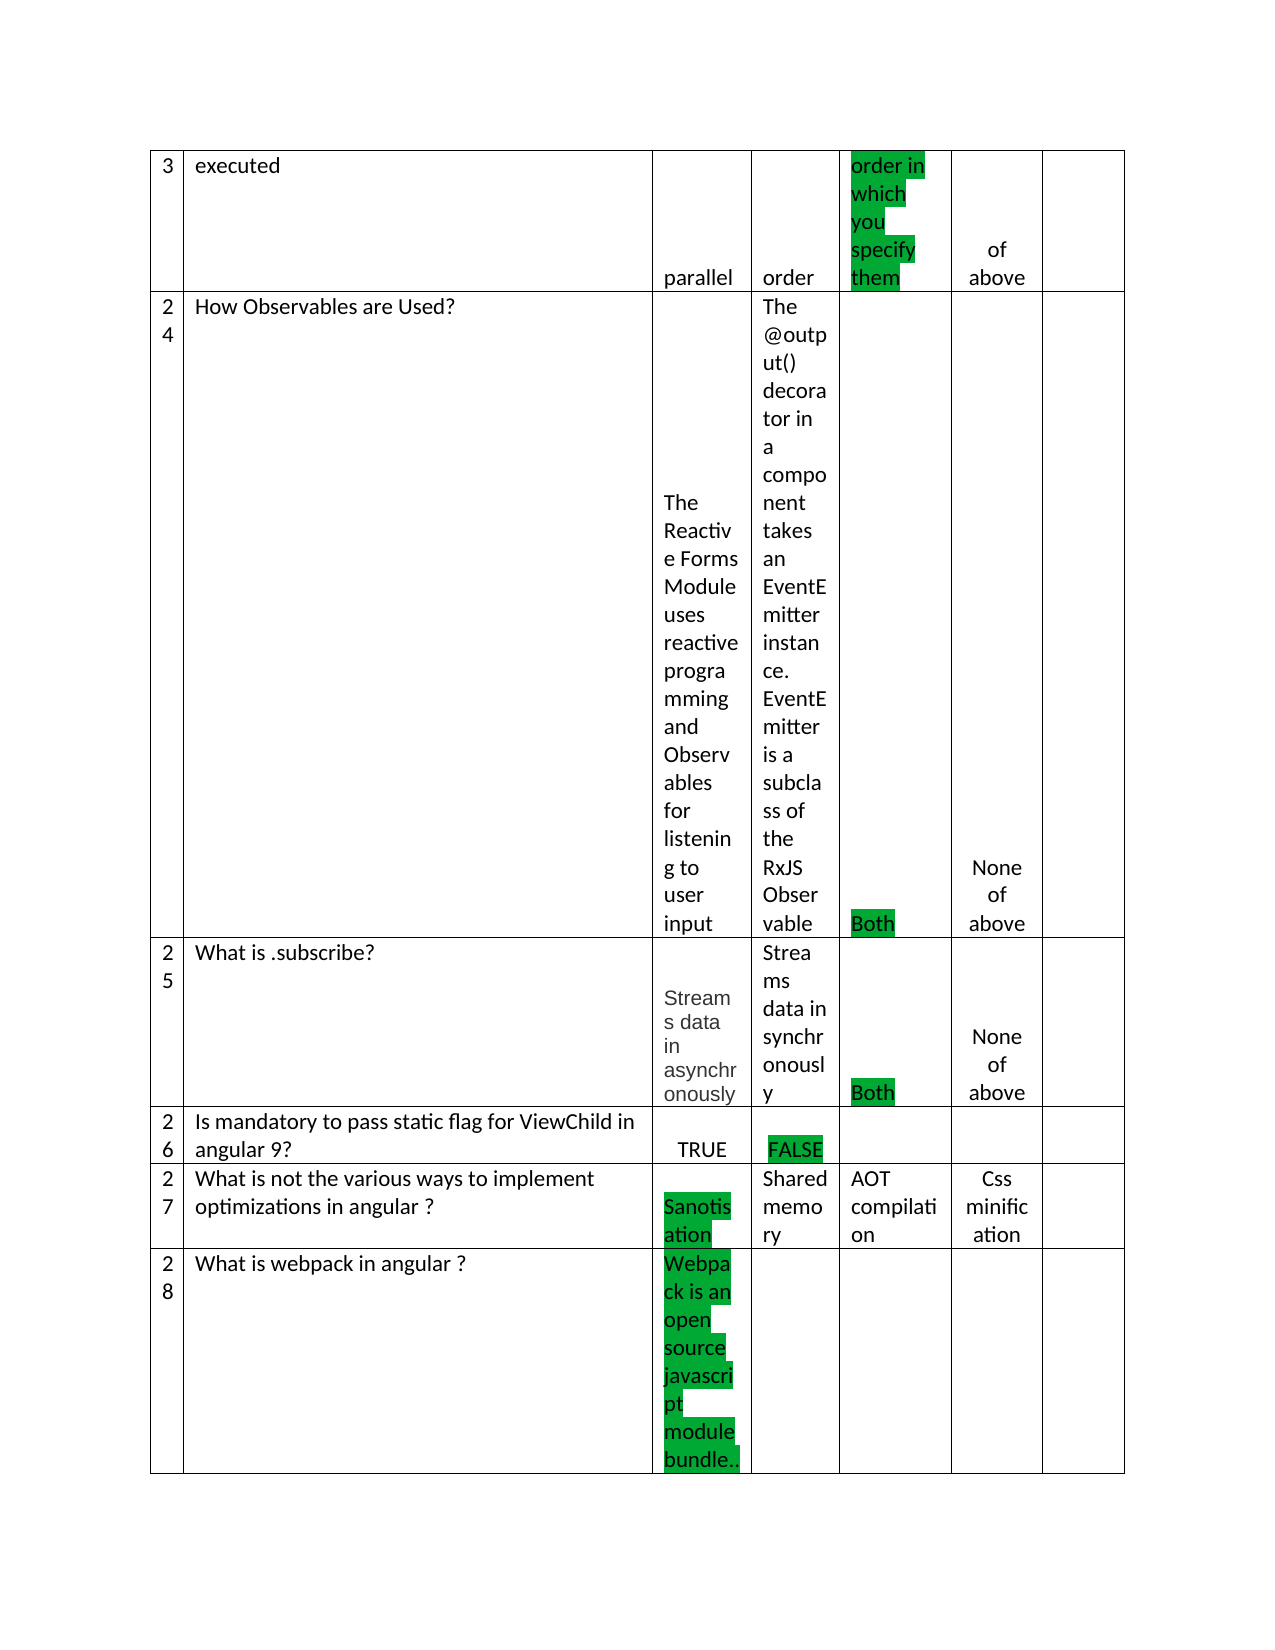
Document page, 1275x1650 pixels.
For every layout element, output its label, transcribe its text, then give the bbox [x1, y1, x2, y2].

table_cell AOT compilation [840, 1164, 951, 1248]
table_cell Shared memory [752, 1164, 839, 1248]
table_cell [752, 1249, 839, 1473]
table_cell Streams data in asynchronously [653, 938, 751, 1106]
table_cell [1043, 1249, 1124, 1473]
table_cell [1043, 292, 1124, 937]
table_cell TRUE [653, 1107, 751, 1163]
table_cell FALSE [752, 1107, 839, 1163]
table_cell 27 [151, 1164, 183, 1248]
table_cell [840, 1107, 951, 1163]
table_cell 26 [151, 1107, 183, 1163]
table_cell Both [840, 938, 951, 1106]
table_cell How Observables are Used? [184, 292, 652, 937]
table_cell [952, 1107, 1042, 1163]
table_cell Webpack is an open source javascript module bundle.. [653, 1249, 751, 1473]
table_cell 28 [151, 1249, 183, 1473]
table_cell [840, 1249, 951, 1473]
table_cell Css minification [952, 1164, 1042, 1248]
table_cell None of above [952, 292, 1042, 937]
table_cell The Reactive Forms Module uses reactive programming and Observables for listening to user input [653, 292, 751, 937]
table_cell order in which you specify them [840, 151, 951, 291]
table_cell What is not the various ways to implement optimizations in angular ? [184, 1164, 652, 1248]
table_cell [1043, 938, 1124, 1106]
table_cell [1043, 1164, 1124, 1248]
table_cell executed [184, 151, 652, 291]
table_cell Both [840, 292, 951, 937]
table_cell The @output() decorator in a component takes an EventEmitter instance. EventEmitter is a subclass of the RxJS Observable [752, 292, 839, 937]
table_cell Streams data in synchronously [752, 938, 839, 1106]
table_cell What is webpack in angular ? [184, 1249, 652, 1473]
table_cell Sanotisation [653, 1164, 751, 1248]
table_cell What is .subscribe? [184, 938, 652, 1106]
table_cell None of above [952, 938, 1042, 1106]
table_cell parallel [653, 151, 751, 291]
table_cell order [752, 151, 839, 291]
table_cell [1043, 151, 1124, 291]
table_cell of above [952, 151, 1042, 291]
table_cell 24 [151, 292, 183, 937]
table_cell Is mandatory to pass static flag for ViewChild in angular 9? [184, 1107, 652, 1163]
table_cell 25 [151, 938, 183, 1106]
table_cell [1043, 1107, 1124, 1163]
table_cell [952, 1249, 1042, 1473]
table_cell 3 [151, 151, 183, 291]
